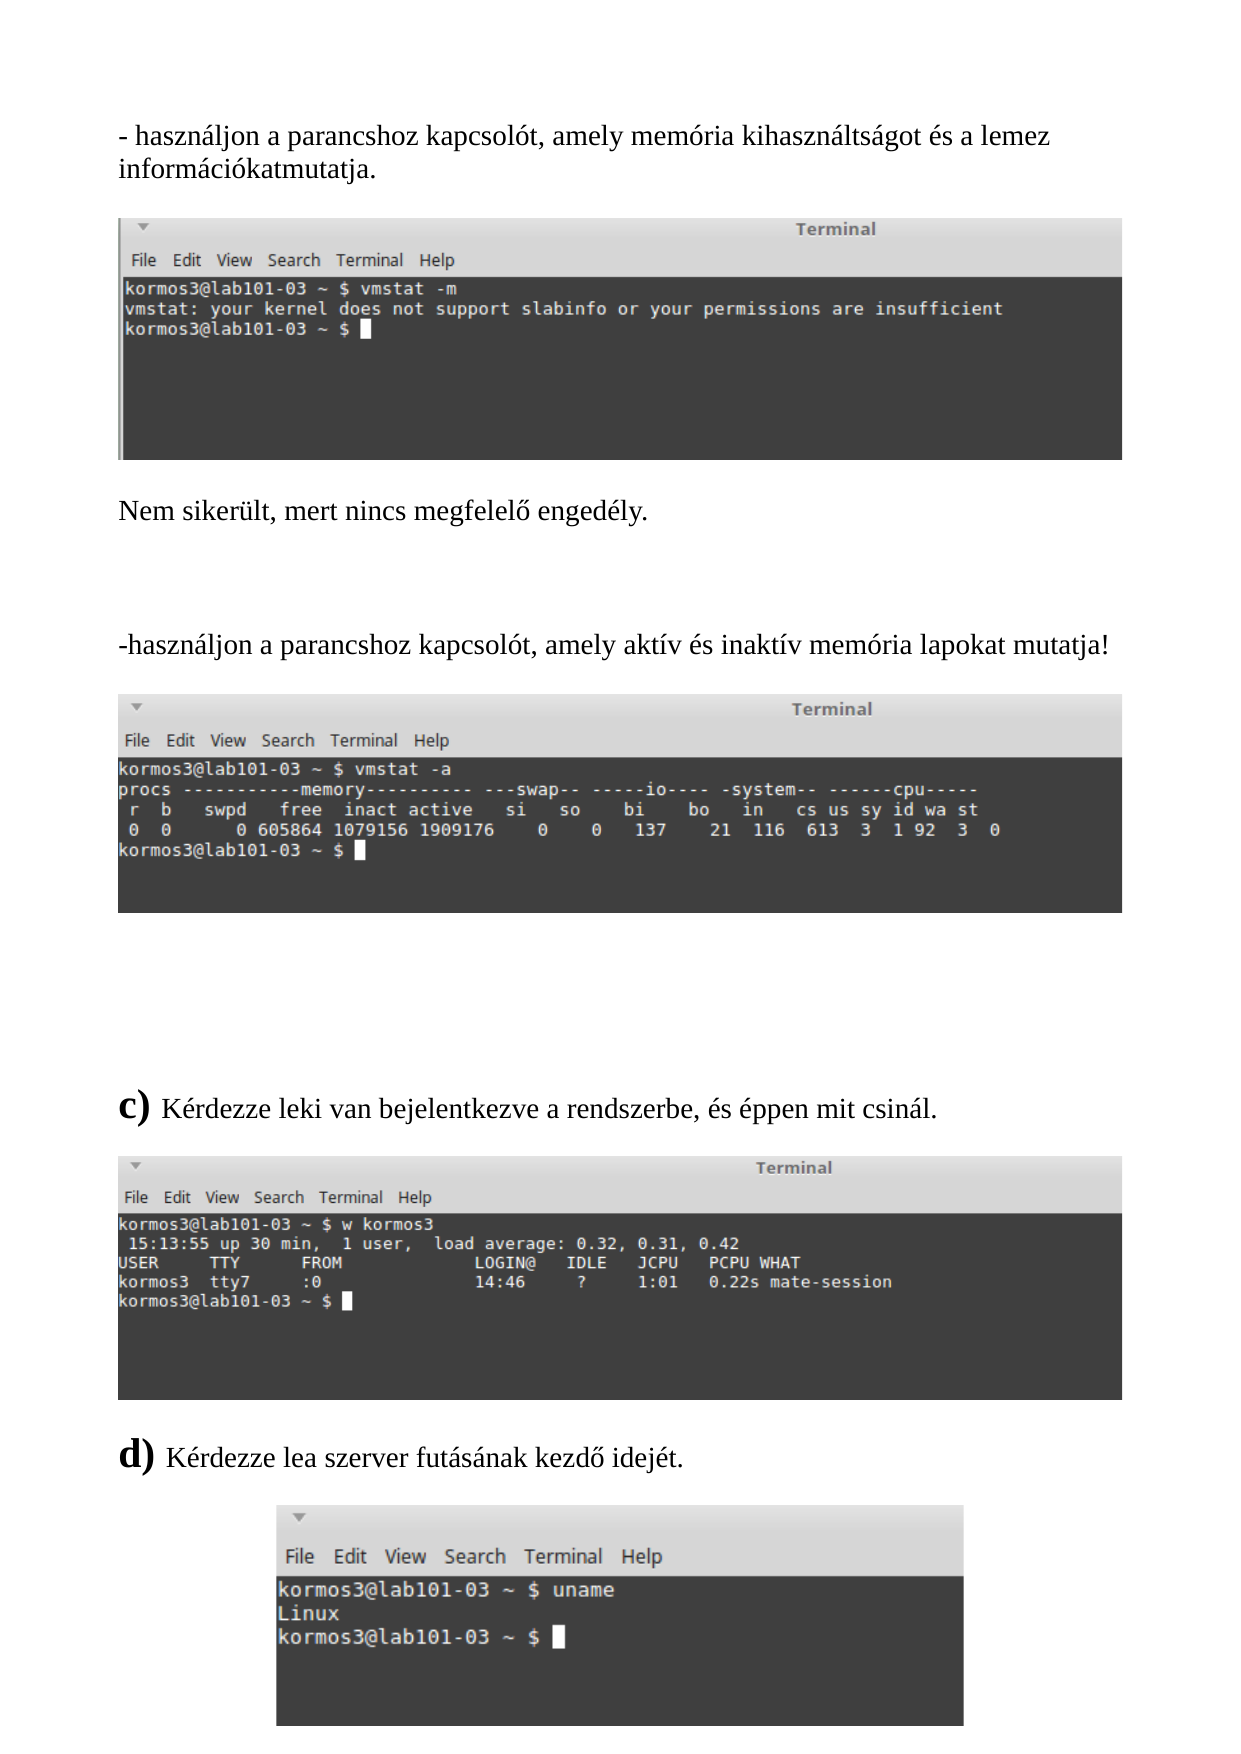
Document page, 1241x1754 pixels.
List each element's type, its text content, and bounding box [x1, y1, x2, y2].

picture [118, 218, 1123, 460]
picture [118, 1156, 1123, 1400]
text -használjon a parancshoz kapcsolót, amely aktív és inaktív memória lapokat mutatja! [118, 627, 1122, 661]
text c) Kérdezze leki van bejelentkezve a rendszerbe, és éppen mit csinál. [118, 1080, 1122, 1128]
picture [276, 1505, 964, 1726]
picture [118, 694, 1123, 913]
text - használjon a parancshoz kapcsolót, amely memória kihasználtságot és a lemez információkatmutatja. [118, 118, 1122, 185]
text Nem sikerült, mert nincs megfelelő engedély. [118, 493, 1122, 527]
text d) Kérdezze lea szerver futásának kezdő idejét. [118, 1428, 1122, 1476]
